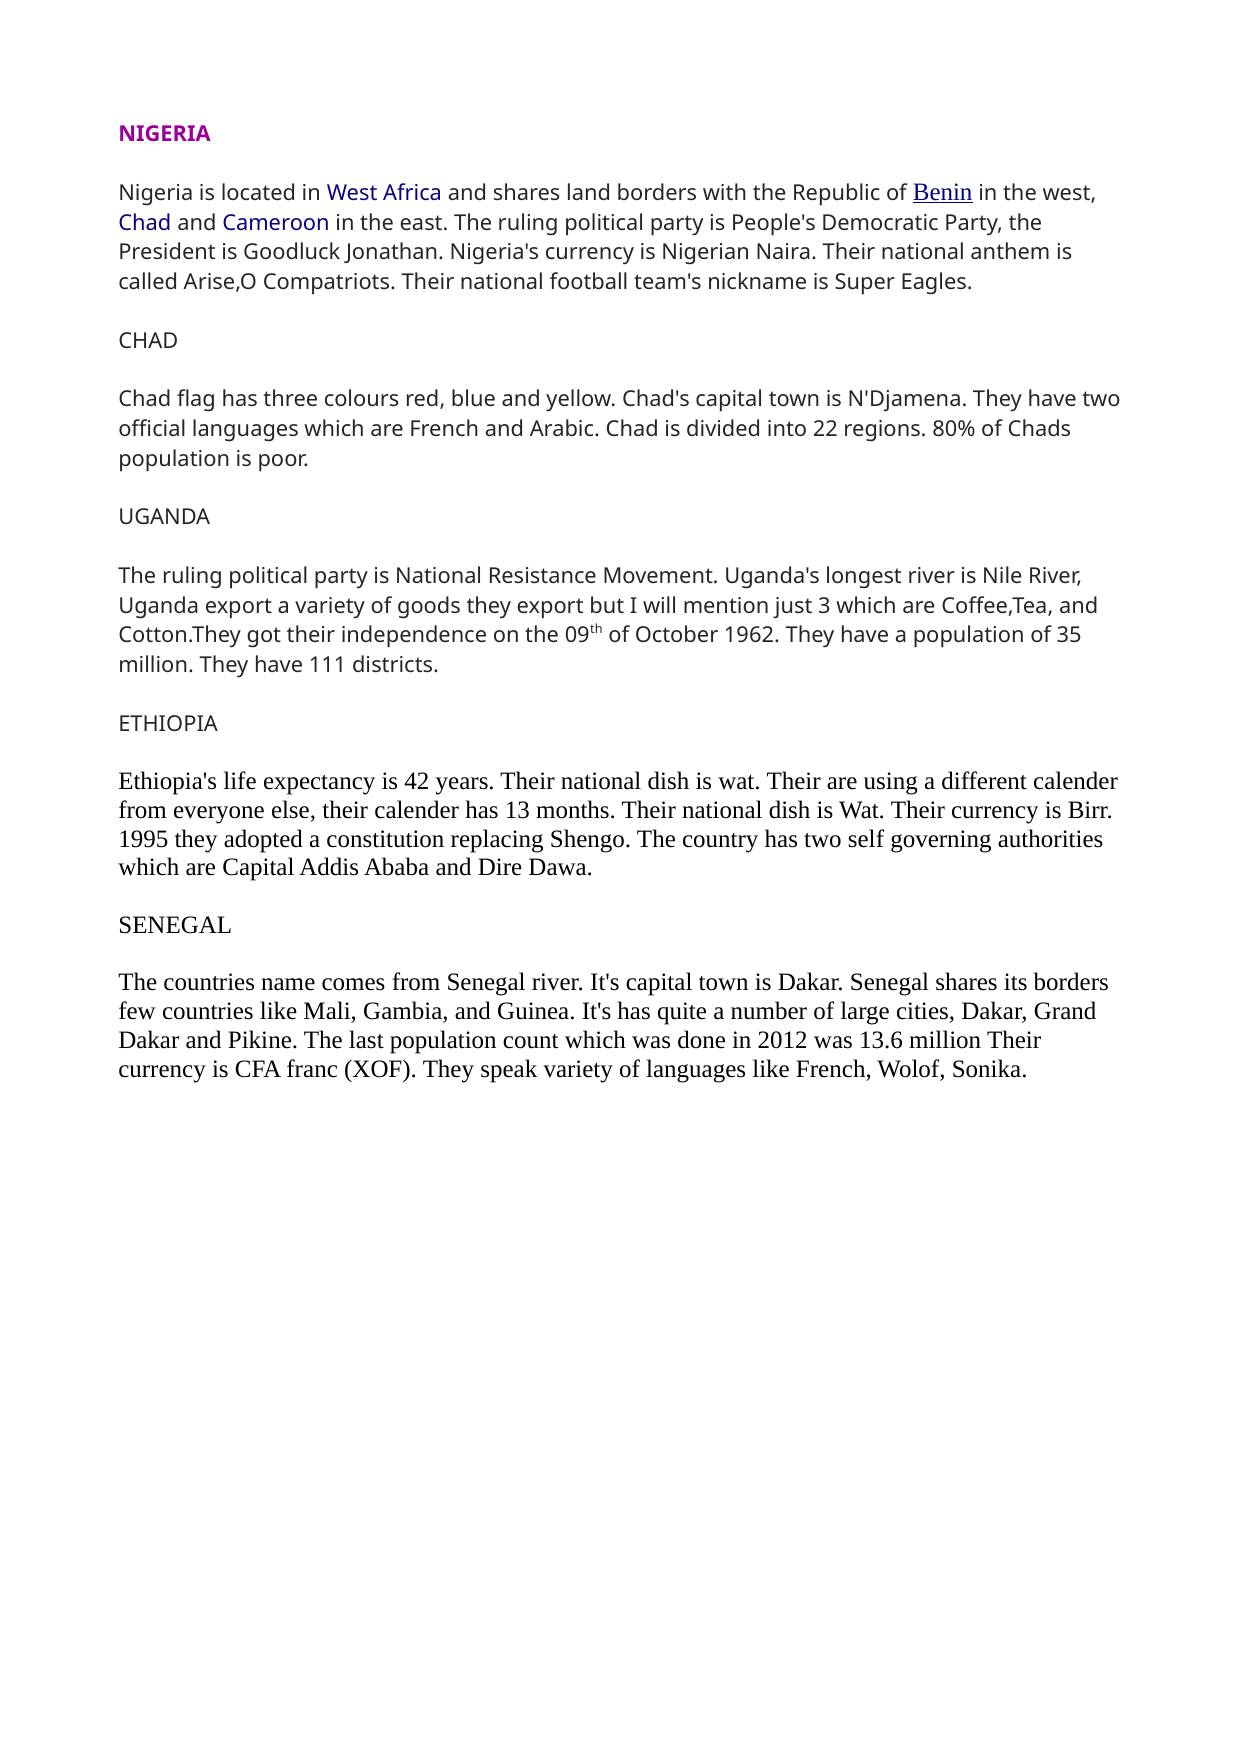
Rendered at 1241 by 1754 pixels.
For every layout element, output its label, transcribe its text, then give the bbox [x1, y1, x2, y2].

text Chad flag has three colours red, blue and yellow. Chad's capital town is N'Djamena. They have two official languages which are French and Arabic. Chad is divided into 22 regions. 80% of Chads population is poor. [118, 383, 1122, 472]
text Nigeria [118, 118, 1122, 148]
text Nigeria is located in West Africa and shares land borders with the Republic of Benin in the west, Chad and Cameroon in the east. The ruling political party is People's Democratic Party, the President is Goodluck Jonathan. Nigeria's currency is Nigerian Naira. Their national anthem is called Arise,O Compatriots. Their national football team's nickname is Super Eagles. [118, 177, 1122, 296]
text The countries name comes from Senegal river. It's capital town is Dakar. Senegal shares its borders few countries like Mali, Gambia, and Guinea. It's has quite a number of large cities, Dakar, Grand Dakar and Pikine. The last population count which was done in 2012 was 13.6 million Their currency is CFA franc (XOF). They speak variety of languages like French, Wolof, Sonika. [118, 967, 1122, 1082]
text UGANDA [118, 501, 1122, 531]
text ETHIOPIA [118, 708, 1122, 737]
text CHAD [118, 324, 1122, 354]
text Ethiopia's life expectancy is 42 years. Their national dish is wat. Their are using a different calender from everyone else, their calender has 13 months. Their national dish is Wat. Their currency is Birr. 1995 they adopted a constitution replacing Shengo. The country has two self governing authorities which are Capital Addis Ababa and Dire Dawa. [118, 766, 1122, 881]
text SENEGAL [118, 910, 1122, 939]
text The ruling political party is National Resistance Movement. Uganda's longest river is Nile River, Uganda export a variety of goods they export but I will mention just 3 which are Coffee,Tea, and Cotton.They got their independence on the 09th of October 1962. They have a population of 35 million. They have 111 districts. [118, 560, 1122, 679]
